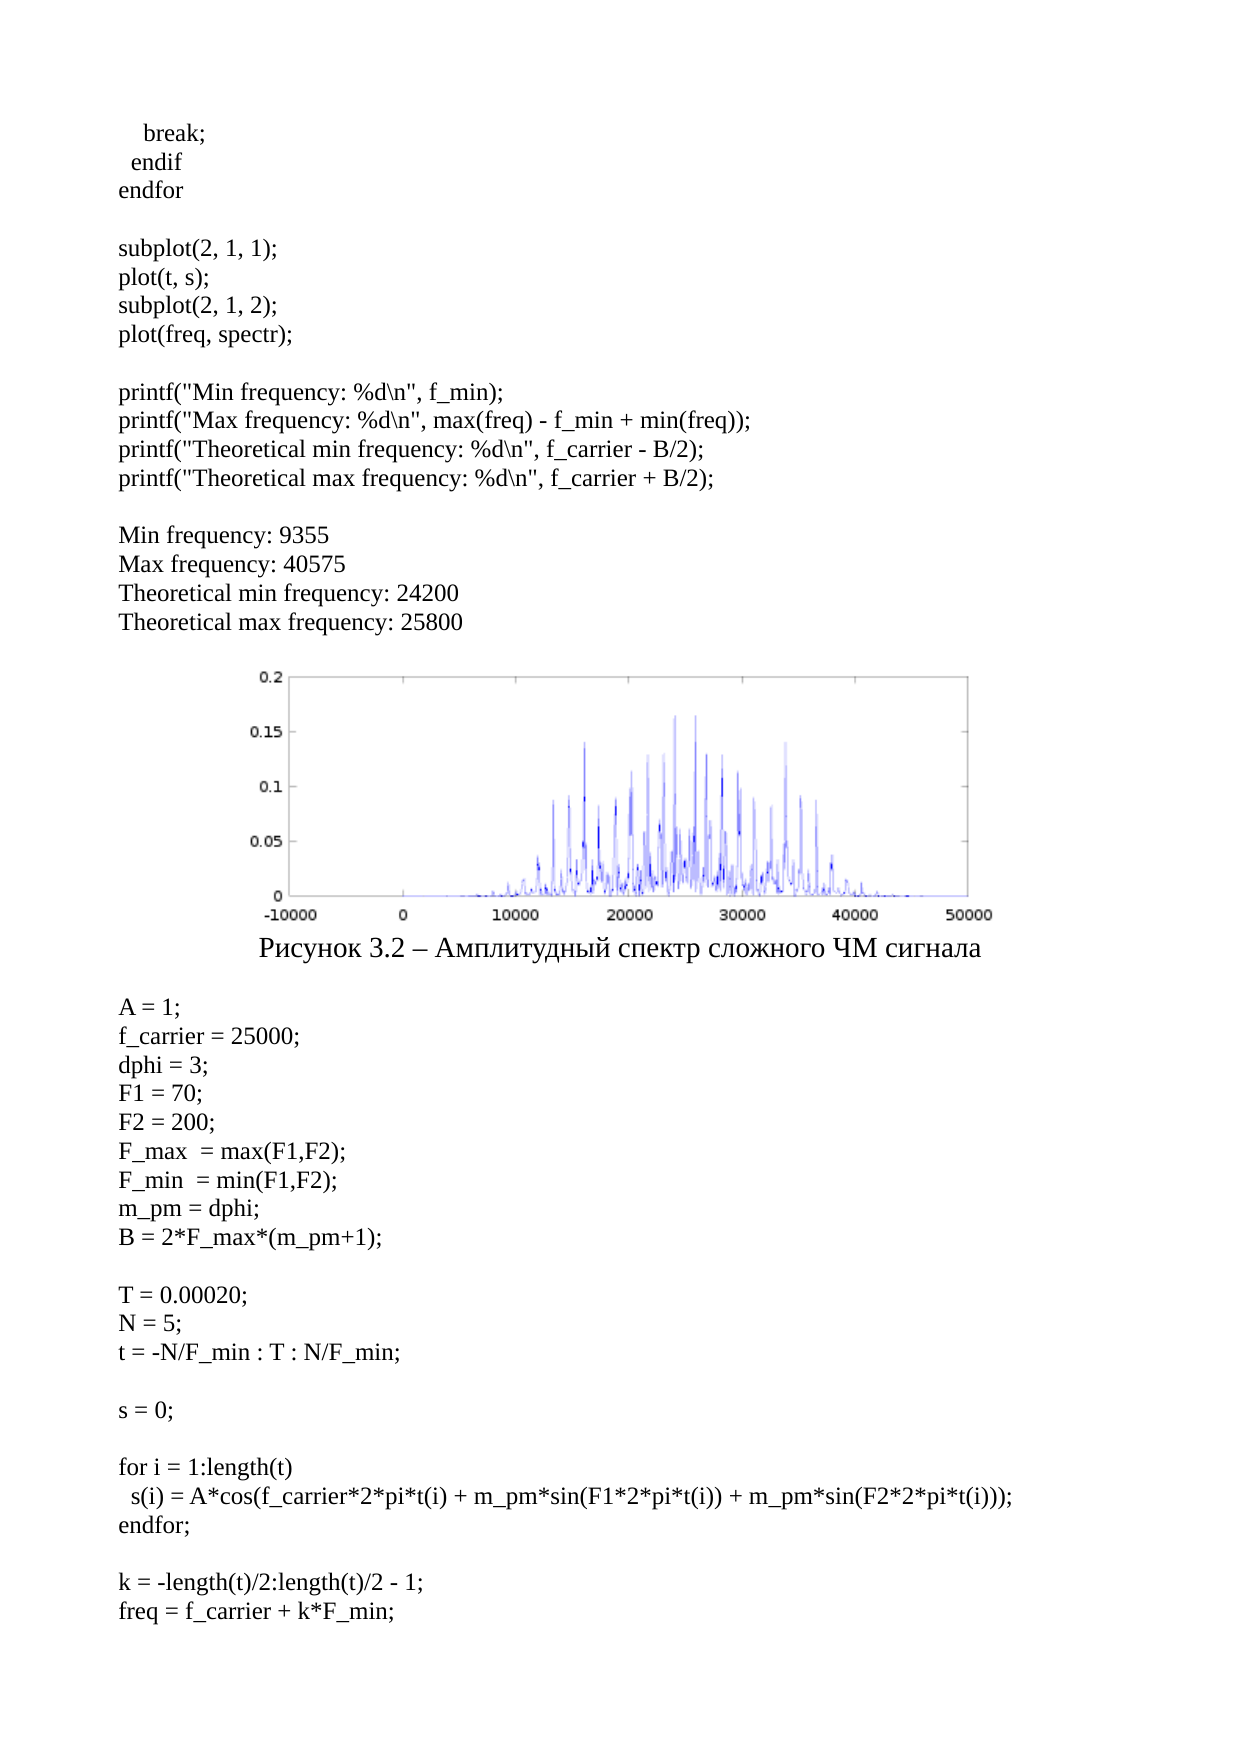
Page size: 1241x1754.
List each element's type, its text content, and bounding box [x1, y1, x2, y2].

text m_pm = dphi; [118, 1193, 1122, 1222]
text printf("Min frequency: %d\n", f_min); [118, 377, 1122, 406]
text F_min = min(F1,F2); [118, 1165, 1122, 1193]
text Min frequency: 9355 [118, 521, 1122, 549]
text Рисунок 3.2 – Амплитудный спектр сложного ЧМ сигнала [118, 664, 1122, 963]
text plot(freq, spectr); [118, 319, 1122, 348]
text endfor [118, 176, 1122, 204]
text B = 2*F_max*(m_pm+1); [118, 1222, 1122, 1251]
text F1 = 70; [118, 1078, 1122, 1107]
picture [240, 664, 1000, 930]
text dphi = 3; [118, 1050, 1122, 1078]
text printf("Max frequency: %d\n", max(freq) - f_min + min(freq)); [118, 406, 1122, 434]
text s = 0; [118, 1395, 1122, 1423]
text endif [118, 147, 1122, 176]
text A = 1; [118, 992, 1122, 1021]
text break; [118, 118, 1122, 147]
text subplot(2, 1, 2); [118, 291, 1122, 319]
text freq = f_carrier + k*F_min; [118, 1596, 1122, 1625]
text plot(t, s); [118, 262, 1122, 291]
text T = 0.00020; [118, 1280, 1122, 1308]
text endfor; [118, 1510, 1122, 1538]
text printf("Theoretical max frequency: %d\n", f_carrier + B/2); [118, 463, 1122, 492]
text f_carrier = 25000; [118, 1021, 1122, 1050]
text F2 = 200; [118, 1107, 1122, 1136]
text F_max = max(F1,F2); [118, 1136, 1122, 1165]
text k = -length(t)/2:length(t)/2 - 1; [118, 1567, 1122, 1596]
text for i = 1:length(t) [118, 1452, 1122, 1481]
text printf("Theoretical min frequency: %d\n", f_carrier - B/2); [118, 434, 1122, 463]
text Theoretical max frequency: 25800 [118, 607, 1122, 636]
text N = 5; [118, 1308, 1122, 1337]
text s(i) = A*cos(f_carrier*2*pi*t(i) + m_pm*sin(F1*2*pi*t(i)) + m_pm*sin(F2*2*pi*t(i))); [118, 1481, 1122, 1510]
text Theoretical min frequency: 24200 [118, 578, 1122, 607]
text subplot(2, 1, 1); [118, 233, 1122, 262]
text t = -N/F_min : T : N/F_min; [118, 1337, 1122, 1366]
text Max frequency: 40575 [118, 549, 1122, 578]
